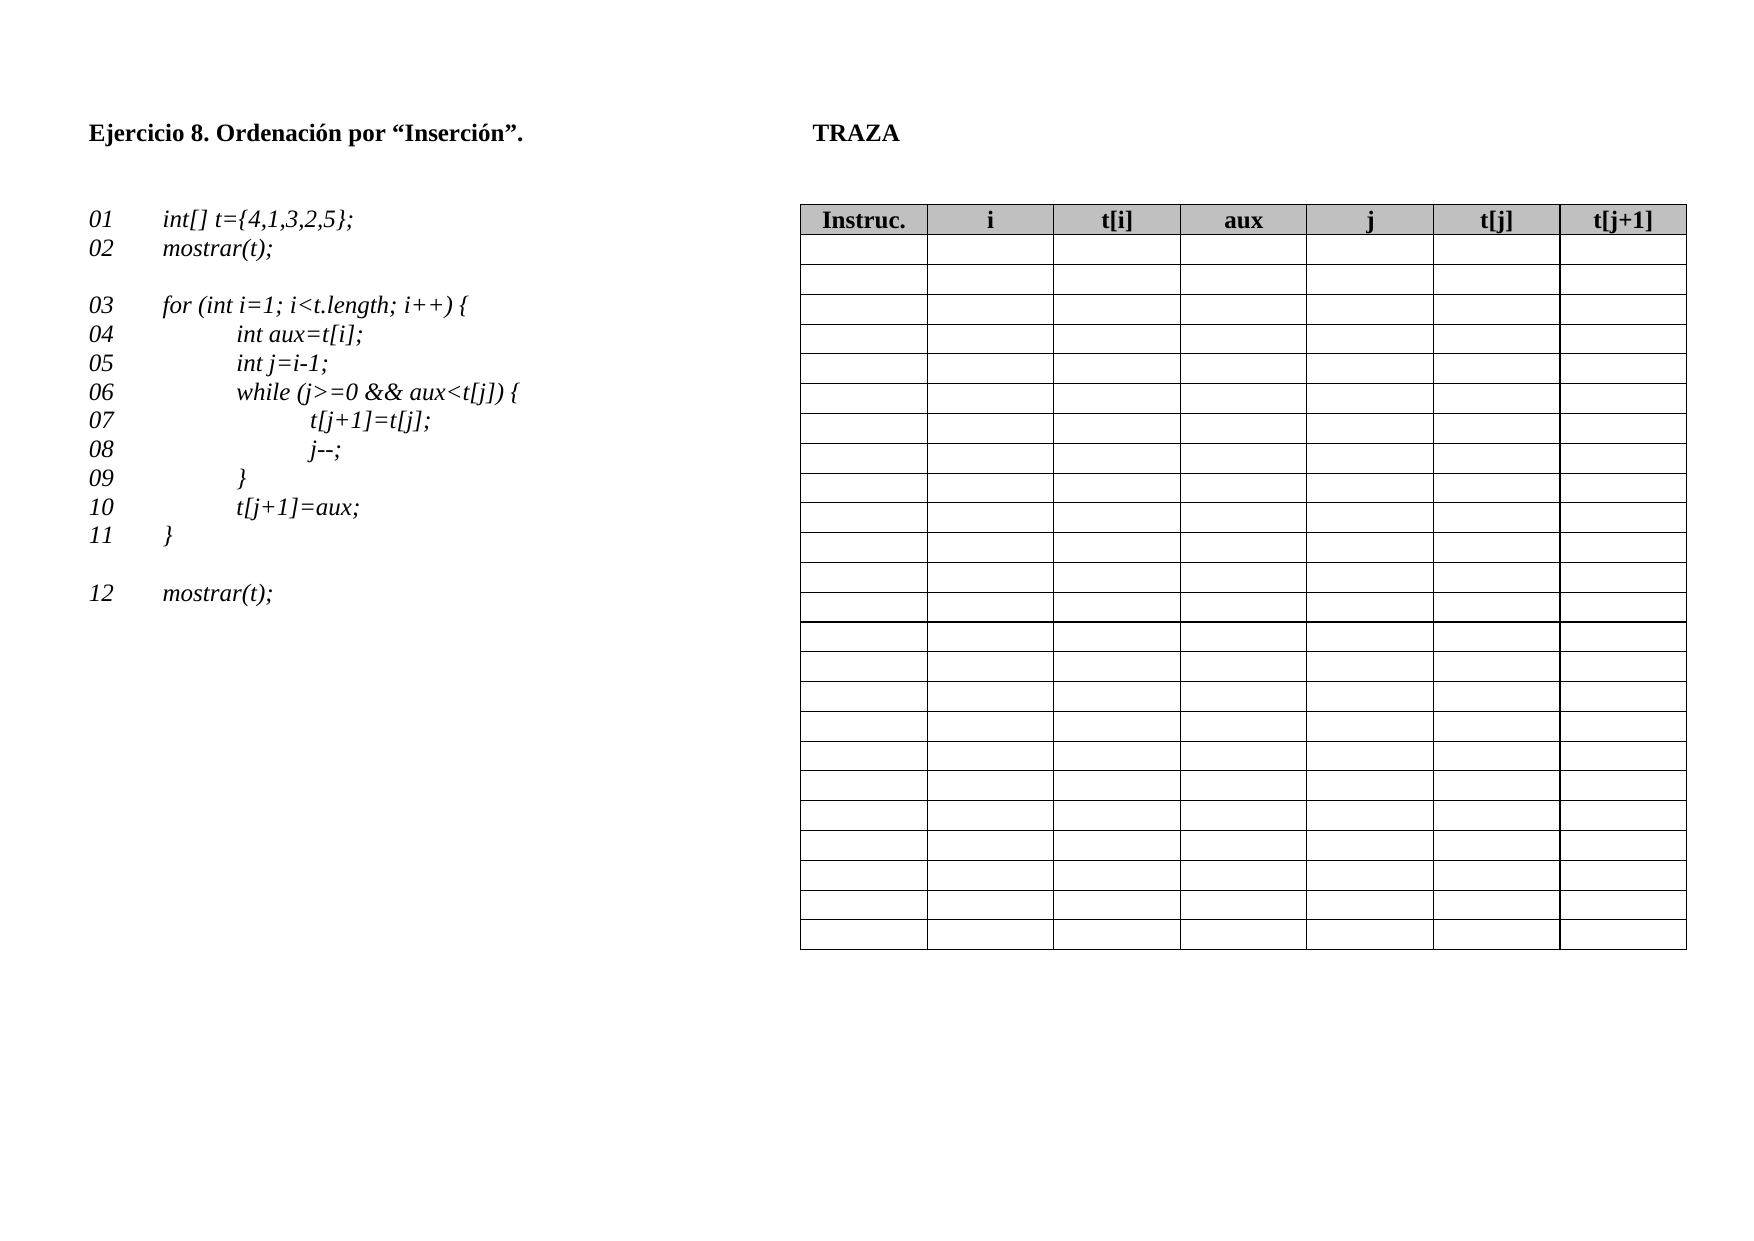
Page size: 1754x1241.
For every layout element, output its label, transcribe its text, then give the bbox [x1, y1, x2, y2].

table_cell [1307, 235, 1433, 264]
table_cell [928, 235, 1053, 264]
text 01 int[] t={4,1,3,2,5}; [89, 204, 738, 233]
table_cell [928, 742, 1053, 770]
table_cell [801, 354, 927, 383]
table_cell [801, 503, 927, 532]
text 12 mostrar(t); [89, 578, 738, 607]
table_cell [1307, 742, 1433, 770]
table_cell [1181, 593, 1306, 621]
table_cell [1054, 652, 1180, 681]
table_cell [1054, 325, 1180, 353]
table_cell [1307, 652, 1433, 681]
table_cell [1561, 682, 1686, 711]
table_cell [1561, 474, 1686, 502]
table_cell [1307, 563, 1433, 592]
table_cell [1054, 354, 1180, 383]
table_cell [1434, 920, 1559, 949]
table_cell [1434, 295, 1559, 323]
table_cell [928, 414, 1053, 443]
table_cell [1307, 474, 1433, 502]
table_cell [1181, 742, 1306, 770]
table_cell [1181, 623, 1306, 651]
table_cell [1307, 503, 1433, 532]
table_cell [1307, 623, 1433, 651]
table_cell [1561, 235, 1686, 264]
table_cell [1561, 444, 1686, 472]
table_cell [801, 295, 927, 323]
table_cell [1181, 771, 1306, 800]
table_cell [1054, 891, 1180, 919]
table_cell [1307, 771, 1433, 800]
table_cell [1434, 444, 1559, 472]
table_cell [1181, 474, 1306, 502]
table_cell [1307, 533, 1433, 562]
table_cell [1561, 563, 1686, 592]
table_cell [1561, 623, 1686, 651]
text 07 t[j+1]=t[j]; [89, 406, 738, 434]
text 09 } [89, 463, 738, 492]
table_cell [1434, 533, 1559, 562]
table_cell [928, 623, 1053, 651]
table_cell [1561, 533, 1686, 562]
table_cell [1054, 503, 1180, 532]
table_cell [928, 801, 1053, 830]
table_cell [1561, 325, 1686, 353]
table_cell [928, 384, 1053, 413]
table_header j [1307, 205, 1433, 234]
table_cell [1181, 533, 1306, 562]
table_cell [1561, 712, 1686, 741]
table_cell [1561, 593, 1686, 621]
table_cell [1561, 354, 1686, 383]
table_cell [801, 533, 927, 562]
table_cell [1434, 652, 1559, 681]
table_cell [1307, 384, 1433, 413]
table_cell [928, 533, 1053, 562]
table_cell [1054, 563, 1180, 592]
table_header t[j+1] [1561, 205, 1686, 234]
table_cell [1434, 771, 1559, 800]
table_cell [928, 682, 1053, 711]
table_cell [801, 712, 927, 741]
table_cell [1434, 801, 1559, 830]
table_cell [1434, 414, 1559, 443]
table_cell [801, 593, 927, 621]
table_cell [1561, 831, 1686, 860]
table_cell [1181, 712, 1306, 741]
table_cell [801, 652, 927, 681]
table_cell [1434, 682, 1559, 711]
table_cell [928, 920, 1053, 949]
table_cell [1054, 712, 1180, 741]
table_cell [1434, 831, 1559, 860]
table_cell [801, 920, 927, 949]
table_cell [1054, 593, 1180, 621]
table_cell [801, 563, 927, 592]
table_cell [1181, 384, 1306, 413]
table_cell [1307, 593, 1433, 621]
table_cell [928, 861, 1053, 889]
text 05 int j=i-1; [89, 348, 738, 377]
table_cell [1561, 891, 1686, 919]
table_cell [1561, 384, 1686, 413]
table_cell [801, 235, 927, 264]
table_cell [801, 265, 927, 294]
table_cell [1561, 801, 1686, 830]
table_cell [1181, 920, 1306, 949]
table_cell [1054, 920, 1180, 949]
table_cell [1054, 474, 1180, 502]
text 04 int aux=t[i]; [89, 319, 738, 348]
table_cell [1181, 563, 1306, 592]
table_cell [928, 593, 1053, 621]
text 10 t[j+1]=aux; [89, 492, 738, 521]
table_header t[i] [1054, 205, 1180, 234]
table_cell [801, 771, 927, 800]
table_cell [1181, 831, 1306, 860]
table_cell [1434, 891, 1559, 919]
table_cell [801, 891, 927, 919]
table_cell [801, 325, 927, 353]
table_cell [1561, 920, 1686, 949]
table_cell [928, 563, 1053, 592]
table_cell [928, 771, 1053, 800]
table_cell [1561, 861, 1686, 889]
table_cell [1181, 891, 1306, 919]
table_cell [1054, 265, 1180, 294]
table_cell [1181, 295, 1306, 323]
table_cell [1181, 861, 1306, 889]
table_cell [1054, 682, 1180, 711]
table_cell [1561, 652, 1686, 681]
table_cell [1054, 295, 1180, 323]
table_cell [1054, 801, 1180, 830]
table_cell [1307, 414, 1433, 443]
text Ejercicio 8. Ordenación por “Inserción”. [89, 118, 738, 147]
table_cell [1561, 503, 1686, 532]
table_cell [1434, 384, 1559, 413]
text TRAZA [812, 118, 1636, 147]
table_cell [1434, 354, 1559, 383]
table_cell [1434, 325, 1559, 353]
table_cell [1561, 295, 1686, 323]
table_cell [928, 503, 1053, 532]
table_cell [1181, 354, 1306, 383]
table_cell [1054, 533, 1180, 562]
table_cell [928, 265, 1053, 294]
table_cell [1181, 325, 1306, 353]
table_cell [928, 652, 1053, 681]
table_cell [1561, 742, 1686, 770]
table_cell [1054, 444, 1180, 472]
table_cell [928, 444, 1053, 472]
table_cell [801, 801, 927, 830]
table_cell [1054, 831, 1180, 860]
table_cell [1434, 593, 1559, 621]
text 08 j--; [89, 434, 738, 463]
table_cell [1307, 831, 1433, 860]
table_cell [928, 712, 1053, 741]
table_cell [1307, 801, 1433, 830]
table_cell [928, 295, 1053, 323]
table_cell [928, 325, 1053, 353]
table_header Instruc. [801, 205, 927, 234]
table_cell [801, 444, 927, 472]
table_header i [928, 205, 1053, 234]
table_cell [1307, 682, 1433, 711]
table_cell [1307, 265, 1433, 294]
table_cell [801, 474, 927, 502]
table_cell [928, 831, 1053, 860]
table_cell [1054, 414, 1180, 443]
table_cell [801, 414, 927, 443]
table_cell [1434, 712, 1559, 741]
table_cell [1434, 861, 1559, 889]
table_cell [1434, 623, 1559, 651]
table_cell [1434, 235, 1559, 264]
table_cell [1434, 474, 1559, 502]
table_cell [1307, 861, 1433, 889]
table_cell [1054, 742, 1180, 770]
table_cell [1054, 235, 1180, 264]
table_cell [928, 354, 1053, 383]
table_cell [801, 384, 927, 413]
text 02 mostrar(t); [89, 233, 738, 262]
table_cell [1561, 414, 1686, 443]
table_cell [1307, 325, 1433, 353]
text 11 } [89, 521, 738, 549]
table_cell [1181, 265, 1306, 294]
table_cell [1434, 503, 1559, 532]
table_cell [1181, 801, 1306, 830]
table_cell [801, 831, 927, 860]
table_cell [1054, 771, 1180, 800]
text 06 while (j>=0 && aux<t[j]) { [89, 377, 738, 406]
table_cell [1307, 920, 1433, 949]
table_cell [1054, 861, 1180, 889]
table_cell [1434, 265, 1559, 294]
table_cell [1307, 444, 1433, 472]
table_cell [928, 474, 1053, 502]
table_cell [1561, 265, 1686, 294]
table_cell [1434, 563, 1559, 592]
table_cell [1307, 295, 1433, 323]
table_cell [1054, 384, 1180, 413]
table_cell [1181, 652, 1306, 681]
table_cell [1561, 771, 1686, 800]
table_cell [801, 682, 927, 711]
table_cell [1307, 354, 1433, 383]
text 03 for (int i=1; i<t.length; i++) { [89, 291, 738, 319]
table_cell [1181, 503, 1306, 532]
table_cell [1181, 235, 1306, 264]
table_header aux [1181, 205, 1306, 234]
table_cell [1434, 742, 1559, 770]
table_cell [1307, 891, 1433, 919]
table_cell [1181, 682, 1306, 711]
table_cell [801, 861, 927, 889]
table_cell [801, 623, 927, 651]
table_cell [1054, 623, 1180, 651]
table_cell [1181, 414, 1306, 443]
table_cell [928, 891, 1053, 919]
table_cell [1181, 444, 1306, 472]
table_cell [1307, 712, 1433, 741]
table_header t[j] [1434, 205, 1559, 234]
table_cell [801, 742, 927, 770]
